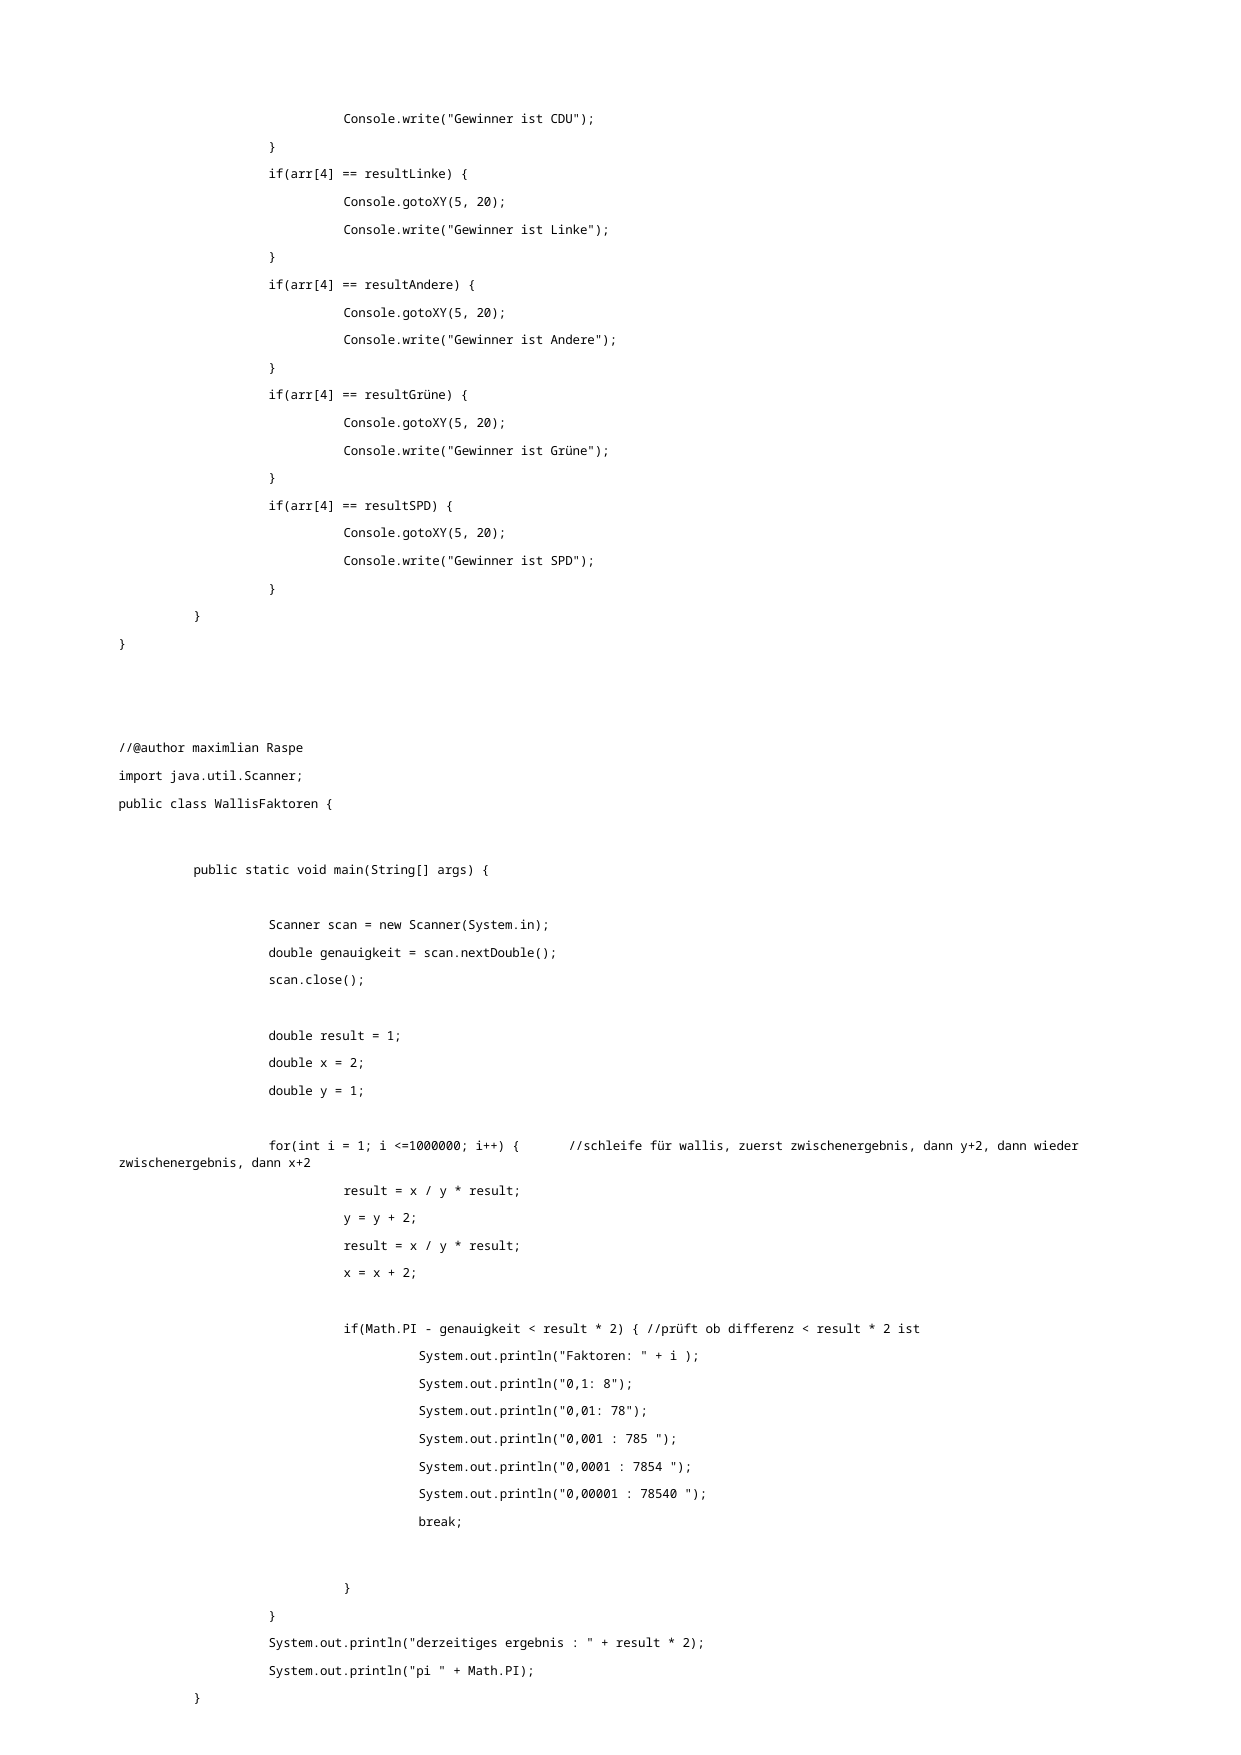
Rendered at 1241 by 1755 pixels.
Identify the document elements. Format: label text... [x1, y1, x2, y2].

text } [118, 359, 1124, 376]
text result = x / y * result; [118, 1237, 1124, 1254]
text Console.gotoXY(5, 20); [118, 524, 1124, 542]
text if(arr[4] == resultGrüne) { [118, 386, 1124, 403]
text System.out.println("0,00001 : 78540 "); [118, 1485, 1124, 1502]
text public class WallisFaktoren { [118, 795, 1124, 812]
text } [118, 138, 1124, 155]
text } [118, 580, 1124, 597]
text double x = 2; [118, 1054, 1124, 1071]
text if(arr[4] == resultAndere) { [118, 276, 1124, 293]
text Console.write("Gewinner ist Linke"); [118, 221, 1124, 238]
text } [118, 1689, 1124, 1707]
text public static void main(String[] args) { [118, 861, 1124, 878]
text import java.util.Scanner; [118, 767, 1124, 784]
text } [118, 607, 1124, 624]
text } [118, 635, 1124, 652]
text double genauigkeit = scan.nextDouble(); [118, 944, 1124, 961]
text Console.write("Gewinner ist Andere"); [118, 331, 1124, 348]
text } [118, 1607, 1124, 1624]
text y = y + 2; [118, 1209, 1124, 1226]
text System.out.println("0,1: 8"); [118, 1375, 1124, 1392]
text Console.gotoXY(5, 20); [118, 193, 1124, 210]
text double result = 1; [118, 1027, 1124, 1044]
text Console.write("Gewinner ist Grüne"); [118, 442, 1124, 459]
text Console.gotoXY(5, 20); [118, 304, 1124, 321]
text Console.gotoXY(5, 20); [118, 414, 1124, 431]
text for(int i = 1; i <=1000000; i++) { //schleife für wallis, zuerst zwischenergebnis, dann y+2, dann wieder zwischenergebnis, dann x+2 [118, 1137, 1124, 1171]
text if(arr[4] == resultLinke) { [118, 166, 1124, 183]
text } [118, 248, 1124, 266]
text } [118, 469, 1124, 486]
text x = x + 2; [118, 1264, 1124, 1282]
text System.out.println("pi " + Math.PI); [118, 1662, 1124, 1679]
text Console.write("Gewinner ist CDU"); [118, 110, 1124, 127]
text System.out.println("0,001 : 785 "); [118, 1430, 1124, 1447]
text if(Math.PI - genauigkeit < result * 2) { //prüft ob differenz < result * 2 ist [118, 1320, 1124, 1337]
text } [118, 1579, 1124, 1596]
text break; [118, 1513, 1124, 1530]
text System.out.println("Faktoren: " + i ); [118, 1347, 1124, 1364]
text System.out.println("0,0001 : 7854 "); [118, 1458, 1124, 1475]
text if(arr[4] == resultSPD) { [118, 497, 1124, 514]
text result = x / y * result; [118, 1182, 1124, 1199]
text Scanner scan = new Scanner(System.in); [118, 916, 1124, 933]
text System.out.println("0,01: 78"); [118, 1402, 1124, 1419]
text double y = 1; [118, 1082, 1124, 1099]
text System.out.println("derzeitiges ergebnis : " + result * 2); [118, 1634, 1124, 1651]
text scan.close(); [118, 971, 1124, 988]
text Console.write("Gewinner ist SPD"); [118, 552, 1124, 569]
text //@author maximlian Raspe [118, 739, 1124, 757]
